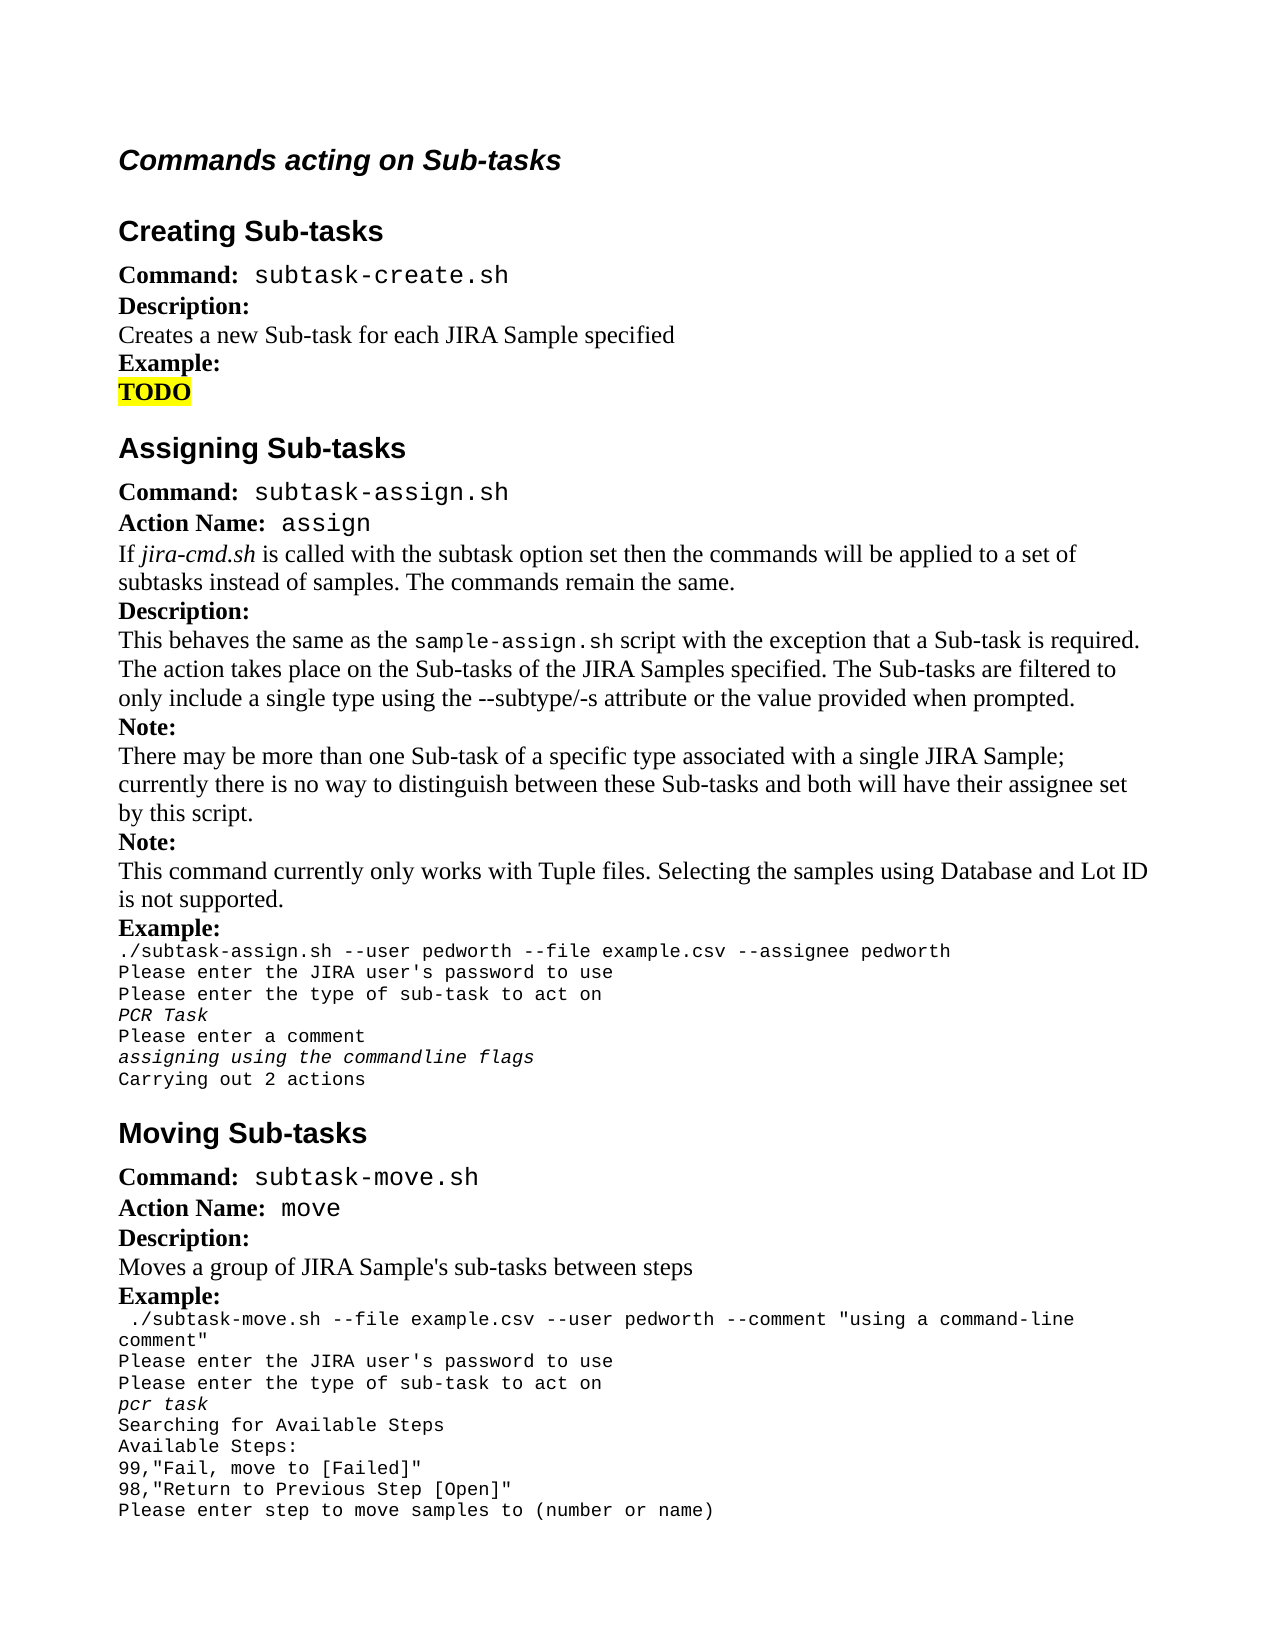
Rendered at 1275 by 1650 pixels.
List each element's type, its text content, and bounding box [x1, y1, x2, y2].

text Please enter step to move samples to (number or name) [118, 1501, 1157, 1522]
text Command: subtask-create.sh [118, 260, 1157, 291]
text 98,"Return to Previous Step [Open]" [118, 1480, 1157, 1501]
text Example: [118, 348, 1157, 377]
text Carrying out 2 actions [118, 1069, 1157, 1091]
text Example: [118, 913, 1157, 942]
text This command currently only works with Tuple files. Selecting the samples using Database and Lot ID is not supported. [118, 856, 1157, 913]
text This behaves the same as the sample-assign.sh script with the exception that a Sub-task is required. The action takes place on the Sub-tasks of the JIRA Samples specified. The Sub-tasks are filtered to only include a single type using the --subtype/-s attribute or the value provided when prompted. [118, 625, 1157, 712]
text assigning using the commandline flags [118, 1048, 1157, 1069]
subtitle Creating Sub-tasks [118, 214, 1157, 248]
text Example: [118, 1281, 1157, 1310]
text Creates a new Sub-task for each JIRA Sample specified [118, 320, 1157, 348]
text Note: [118, 827, 1157, 856]
text Please enter the JIRA user's password to use [118, 963, 1157, 984]
subtitle Assigning Sub-tasks [118, 431, 1157, 464]
text pcr task [118, 1395, 1157, 1416]
text Action Name: assign [118, 508, 1157, 539]
text 99,"Fail, move to [Failed]" [118, 1458, 1157, 1480]
text Note: [118, 712, 1157, 741]
text Moves a group of JIRA Sample's sub-tasks between steps [118, 1252, 1157, 1281]
text Please enter the JIRA user's password to use [118, 1352, 1157, 1373]
text Description: [118, 1223, 1157, 1252]
text Action Name: move [118, 1193, 1157, 1223]
subtitle Moving Sub-tasks [118, 1116, 1157, 1149]
text Please enter the type of sub-task to act on [118, 984, 1157, 1006]
text Command: subtask-assign.sh [118, 477, 1157, 508]
text ./subtask-assign.sh --user pedworth --file example.csv --assignee pedworth [118, 942, 1157, 963]
subtitle Commands acting on Sub-tasks [118, 143, 1157, 177]
text If jira-cmd.sh is called with the subtask option set then the commands will be applied to a set of subtasks instead of samples. The commands remain the same. [118, 539, 1157, 596]
text Description: [118, 596, 1157, 625]
text Command: subtask-move.sh [118, 1162, 1157, 1193]
text Available Steps: [118, 1437, 1157, 1458]
text Please enter a comment [118, 1027, 1157, 1048]
text TODO [118, 377, 1157, 406]
text PCR Task [118, 1006, 1157, 1027]
text Description: [118, 291, 1157, 320]
text Please enter the type of sub-task to act on [118, 1373, 1157, 1395]
text Searching for Available Steps [118, 1416, 1157, 1437]
text ./subtask-move.sh --file example.csv --user pedworth --comment "using a command-line comment" [118, 1310, 1157, 1352]
text There may be more than one Sub-task of a specific type associated with a single JIRA Sample; currently there is no way to distinguish between these Sub-tasks and both will have their assignee set by this script. [118, 741, 1157, 827]
